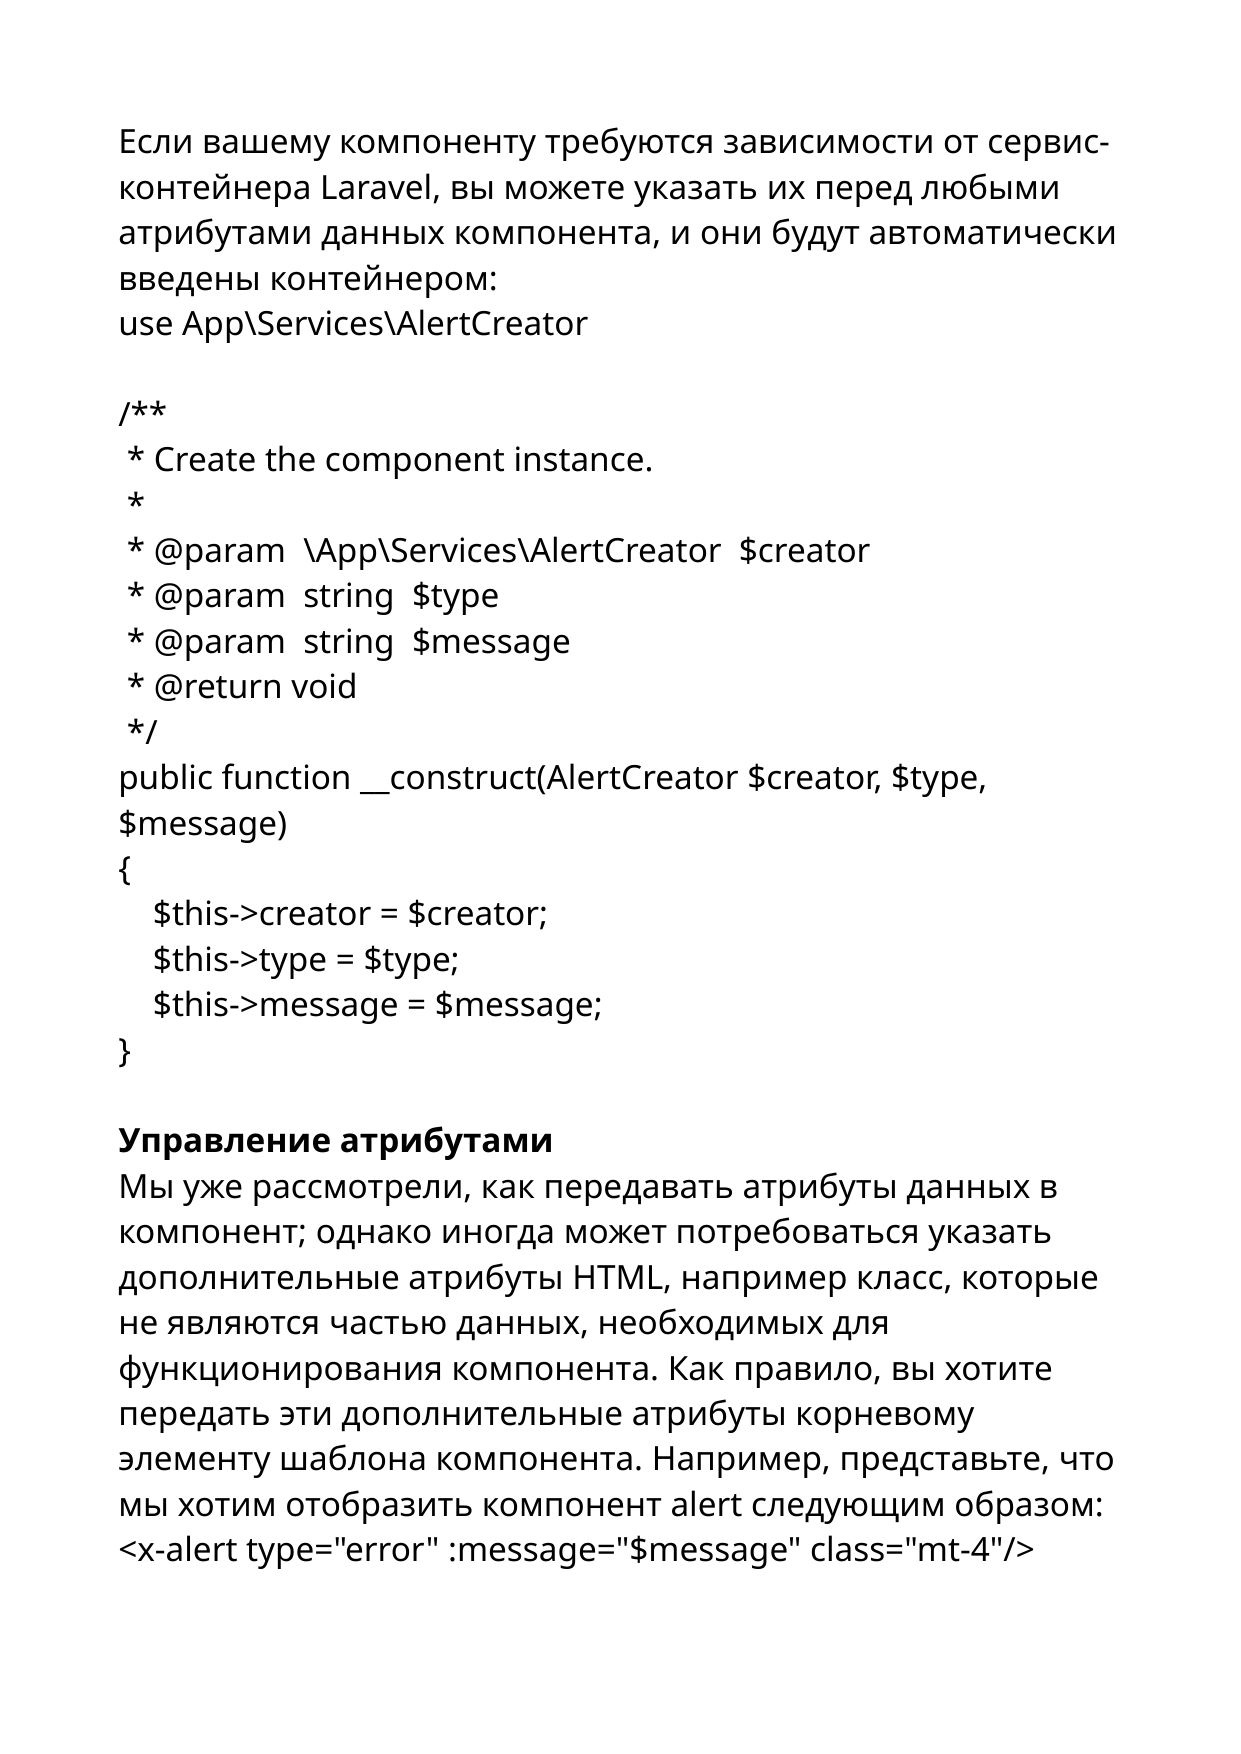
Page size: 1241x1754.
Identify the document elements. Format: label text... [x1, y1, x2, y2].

text Управление атрибутами [118, 1117, 1122, 1163]
text $this->type = $type; [118, 936, 1122, 981]
text * [118, 481, 1122, 527]
text * @return void [118, 663, 1122, 708]
text * Create the component instance. [118, 436, 1122, 481]
text * @param \App\Services\AlertCreator $creator [118, 527, 1122, 572]
text Мы уже рассмотрели, как передавать атрибуты данных в компонент; однако иногда может потребоваться указать дополнительные атрибуты HTML, например класс, которые не являются частью данных, необходимых для функционирования компонента. Как правило, вы хотите передать эти дополнительные атрибуты корневому элементу шаблона компонента. Например, представьте, что мы хотим отобразить компонент alert следующим образом: [118, 1163, 1122, 1526]
text { [118, 845, 1122, 890]
text } [118, 1026, 1122, 1072]
text /** [118, 391, 1122, 436]
text Если вашему компоненту требуются зависимости от сервис-контейнера Laravel, вы можете указать их перед любыми атрибутами данных компонента, и они будут автоматически введены контейнером: [118, 118, 1122, 300]
text public function __construct(AlertCreator $creator, $type, $message) [118, 754, 1122, 845]
text * @param string $message [118, 618, 1122, 663]
text $this->message = $message; [118, 981, 1122, 1026]
text use App\Services\AlertCreator [118, 300, 1122, 345]
text * @param string $type [118, 572, 1122, 618]
text $this->creator = $creator; [118, 890, 1122, 936]
text <x-alert type="error" :message="$message" class="mt-4"/> [118, 1526, 1122, 1571]
text */ [118, 708, 1122, 754]
